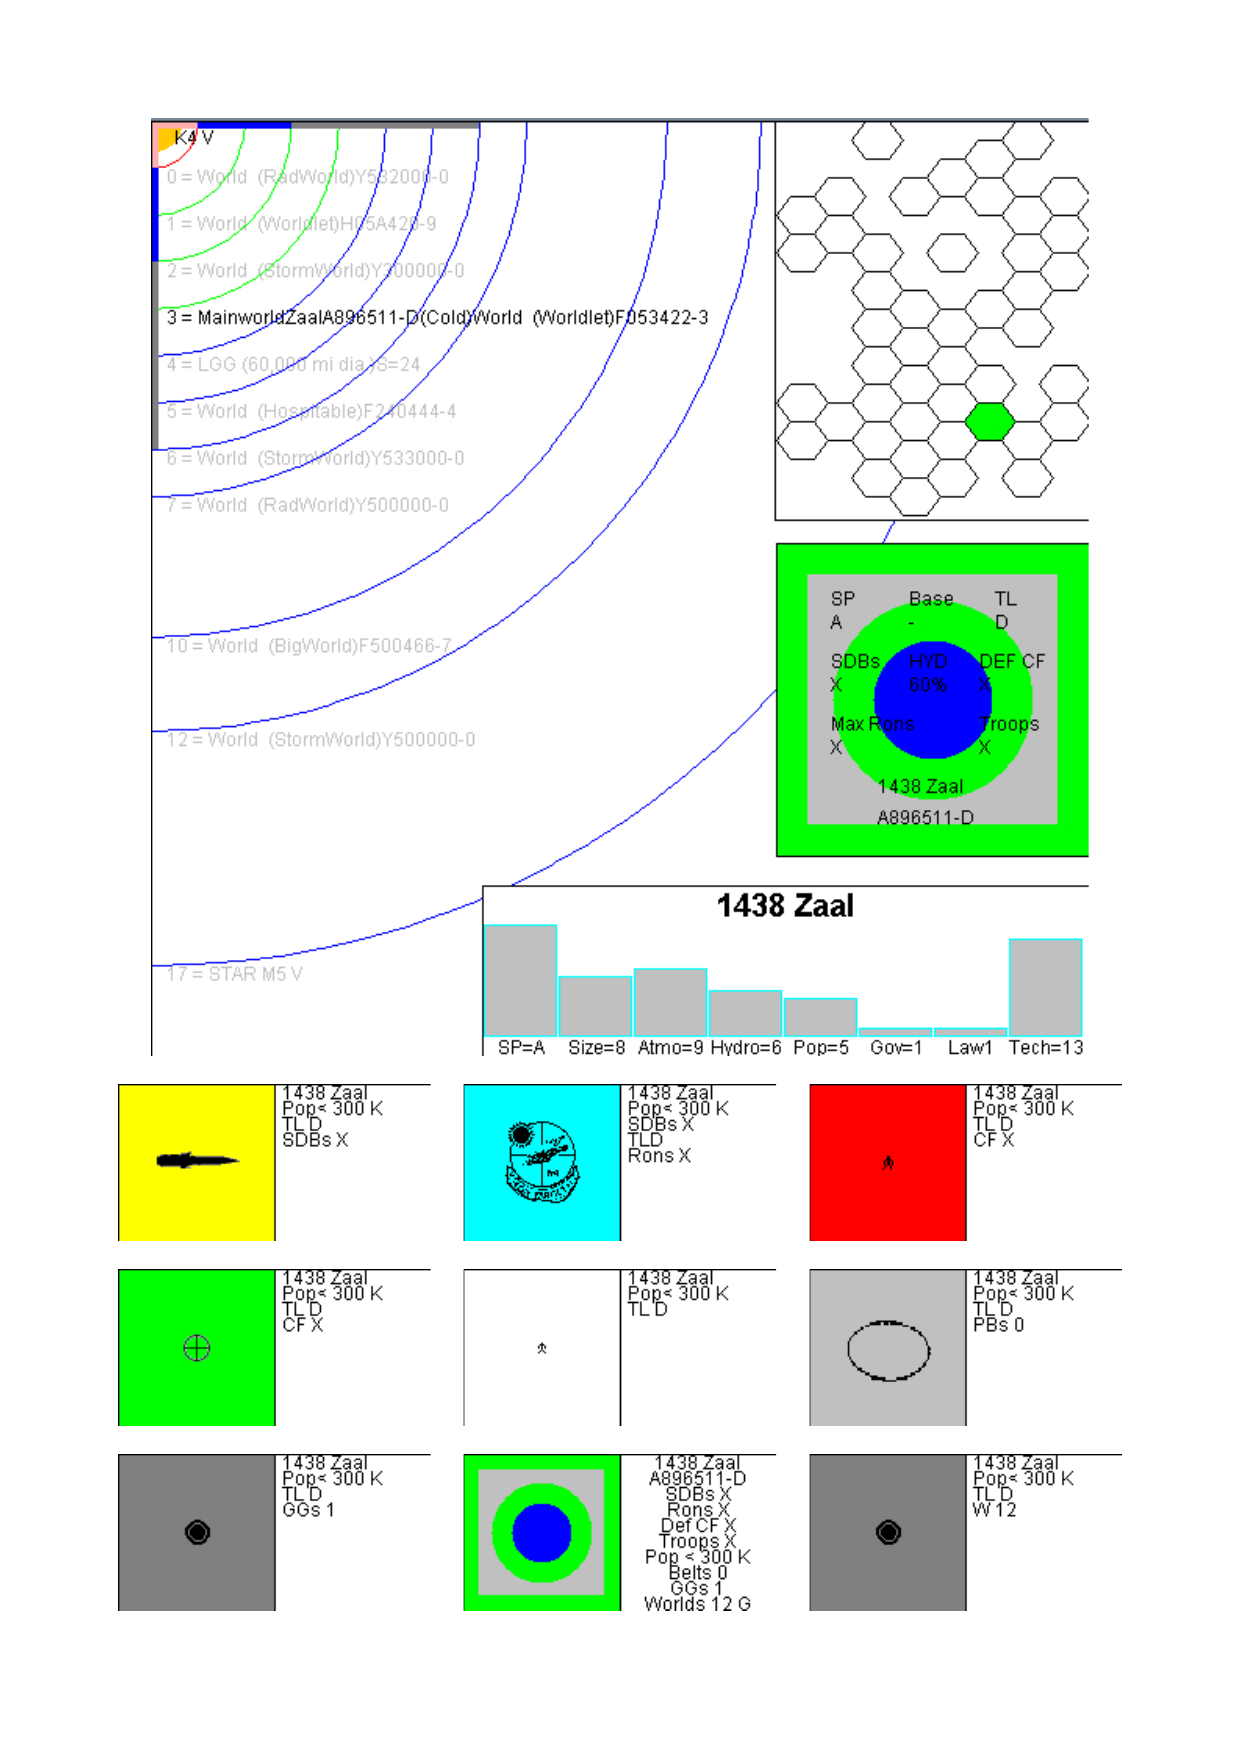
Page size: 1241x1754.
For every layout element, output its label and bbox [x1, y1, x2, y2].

picture [118, 1269, 431, 1426]
picture [463, 1269, 777, 1426]
picture [463, 1084, 777, 1241]
picture [118, 1454, 431, 1611]
picture [463, 1454, 777, 1611]
picture [809, 1269, 1122, 1426]
picture [151, 118, 1089, 1056]
picture [809, 1454, 1122, 1611]
picture [118, 1084, 431, 1241]
picture [809, 1084, 1122, 1241]
